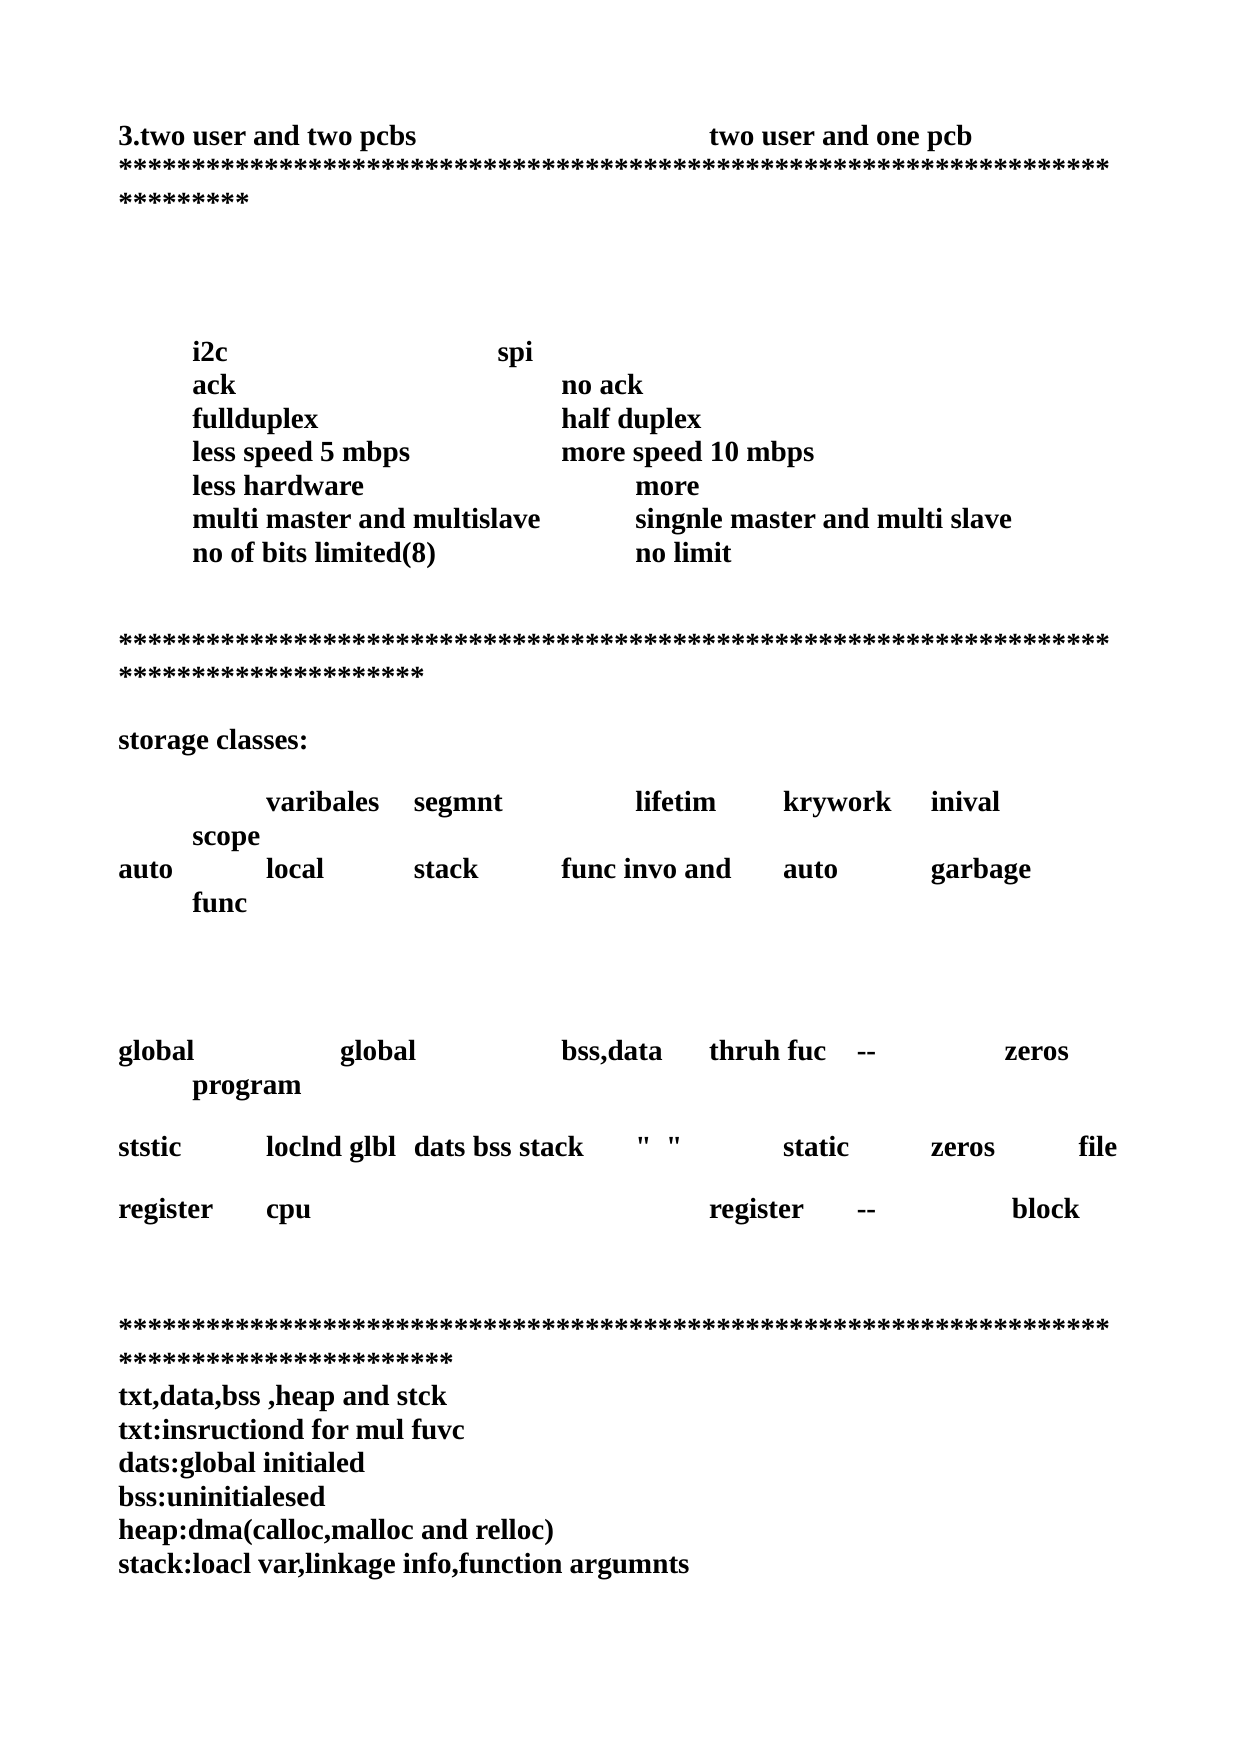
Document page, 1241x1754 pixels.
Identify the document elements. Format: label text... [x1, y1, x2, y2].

text txt:insructiond for mul fuvc [118, 1412, 1122, 1445]
text stack:loacl var,linkage info,function argumnts [118, 1546, 1122, 1579]
text ststic loclnd glbl dats bss stack " " static zeros file [118, 1129, 1122, 1163]
text multi master and multislave singnle master and multi slave [118, 501, 1122, 535]
text heap:dma(calloc,malloc and relloc) [118, 1512, 1122, 1546]
text ***************************************************************************************** [118, 626, 1122, 693]
text i2c spi [118, 334, 1122, 367]
text varibales segmnt lifetim krywork inival scope [118, 784, 1122, 851]
text no of bits limited(8) no limit [118, 535, 1122, 568]
text less hardware more [118, 468, 1122, 501]
text 3.two user and two pcbs two user and one pcb [118, 118, 1122, 152]
text ******************************************************************************************* [118, 1311, 1122, 1378]
text auto local stack func invo and auto garbage func [118, 851, 1122, 918]
text dats:global initialed [118, 1445, 1122, 1479]
text storage classes: [118, 722, 1122, 755]
text global global bss,data thruh fuc -- zeros program [118, 1033, 1122, 1100]
text register cpu register -- block [118, 1191, 1122, 1225]
text fullduplex half duplex [118, 401, 1122, 434]
text txt,data,bss ,heap and stck [118, 1378, 1122, 1412]
text bss:uninitialesed [118, 1479, 1122, 1512]
text ack no ack [118, 367, 1122, 401]
text ***************************************************************************** [118, 152, 1122, 219]
text less speed 5 mbps more speed 10 mbps [118, 434, 1122, 468]
